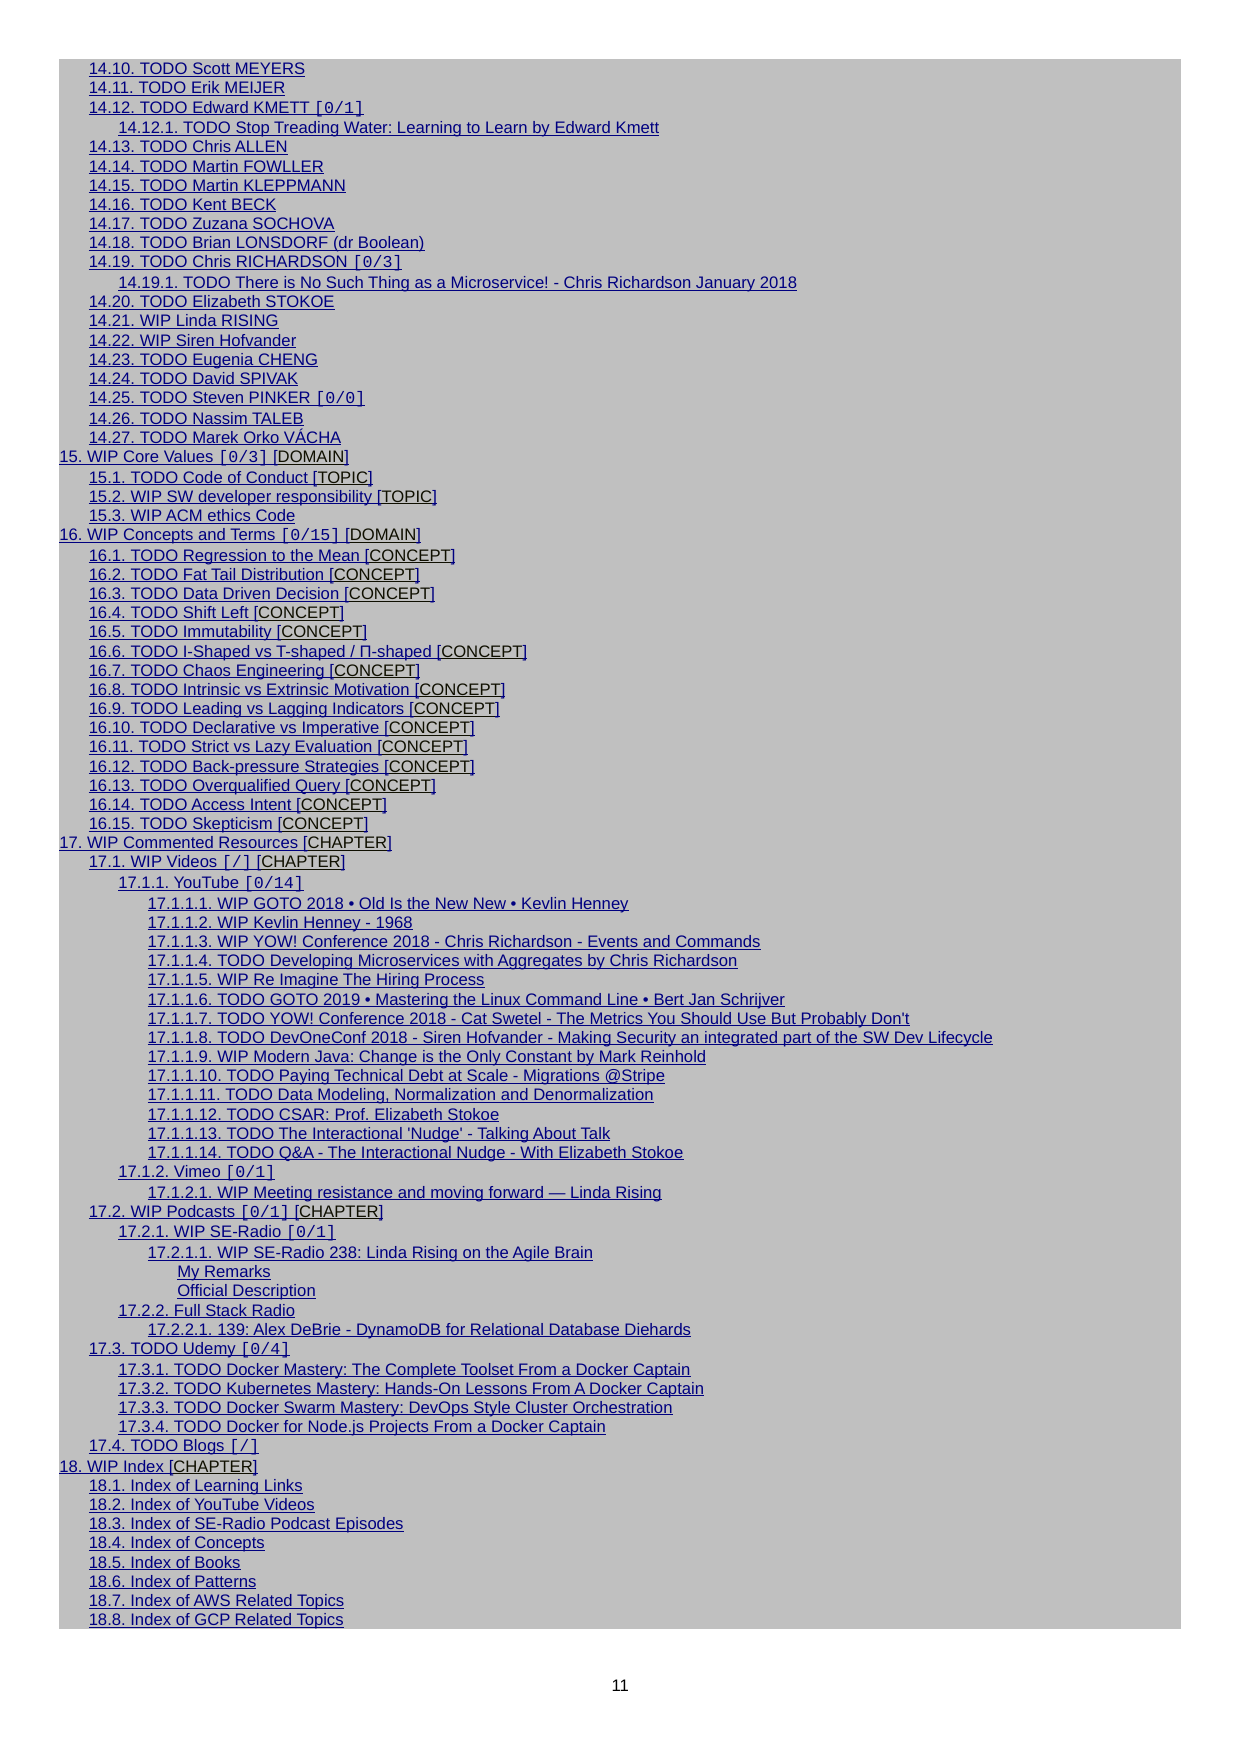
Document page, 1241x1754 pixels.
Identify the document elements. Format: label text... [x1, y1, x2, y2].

text 17.1.1.2. WIP Kevlin Henney - 1968 [147, 913, 1181, 932]
text Official Description [177, 1281, 1181, 1300]
text 17.1.1.3. WIP YOW! Conference 2018 - Chris Richardson - Events and Commands [147, 932, 1181, 951]
text 16. WIP Concepts and Terms [0/15] [DOMAIN] [59, 525, 1181, 546]
text 18.5. Index of Books [88, 1552, 1181, 1572]
text 17.3. TODO Udemy [0/4] [88, 1339, 1181, 1359]
text 17.2.2.1. 139: Alex DeBrie - DynamoDB for Relational Database Diehards [147, 1319, 1181, 1339]
text 14.27. TODO Marek Orko VÁCHA [88, 428, 1181, 447]
text 14.18. TODO Brian LONSDORF (dr Boolean) [88, 233, 1181, 252]
text 14.16. TODO Kent BECK [88, 195, 1181, 214]
text 17.1.1.13. TODO The Interactional 'Nudge' - Talking About Talk [147, 1123, 1181, 1143]
text 14.25. TODO Steven PINKER [0/0] [88, 388, 1181, 408]
text 16.14. TODO Access Intent [CONCEPT] [88, 795, 1181, 814]
text 15.3. WIP ACM ethics Code [88, 506, 1181, 525]
text 17.2. WIP Podcasts [0/1] [CHAPTER] [88, 1202, 1181, 1222]
text 18.3. Index of SE-Radio Podcast Episodes [88, 1514, 1181, 1533]
text 14.19. TODO Chris RICHARDSON [0/3] [88, 252, 1181, 273]
text 16.6. TODO I-Shaped vs T-shaped / Π-shaped [CONCEPT] [88, 641, 1181, 661]
text 16.2. TODO Fat Tail Distribution [CONCEPT] [88, 565, 1181, 584]
text 17.2.2. Full Stack Radio [118, 1300, 1181, 1319]
text 17.3.3. TODO Docker Swarm Mastery: DevOps Style Cluster Orchestration [118, 1398, 1181, 1417]
text 14.12.1. TODO Stop Treading Water: Learning to Learn by Edward Kmett [118, 118, 1181, 137]
text 17.1. WIP Videos [/] [CHAPTER] [88, 852, 1181, 873]
text 17.3.1. TODO Docker Mastery: The Complete Toolset From a Docker Captain [118, 1359, 1181, 1378]
text 14.20. TODO Elizabeth STOKOE [88, 292, 1181, 311]
text 17.1.1.7. TODO YOW! Conference 2018 - Cat Swetel - The Metrics You Should Use But Probably Don't [147, 1008, 1181, 1028]
text 14.19.1. TODO There is No Such Thing as a Microservice! - Chris Richardson January 2018 [118, 273, 1181, 292]
text 17.1.1.11. TODO Data Modeling, Normalization and Denormalization [147, 1085, 1181, 1104]
text 18.6. Index of Patterns [88, 1572, 1181, 1591]
text 16.11. TODO Strict vs Lazy Evaluation [CONCEPT] [88, 737, 1181, 756]
text 15.2. WIP SW developer responsibility [TOPIC] [88, 487, 1181, 506]
text 16.1. TODO Regression to the Mean [CONCEPT] [88, 546, 1181, 565]
text 14.15. TODO Martin KLEPPMANN [88, 176, 1181, 195]
text 17.1.2. Vimeo [0/1] [118, 1162, 1181, 1182]
text 14.22. WIP Siren Hofvander [88, 330, 1181, 349]
text 14.13. TODO Chris ALLEN [88, 137, 1181, 156]
text 18.2. Index of YouTube Videos [88, 1495, 1181, 1514]
text 15. WIP Core Values [0/3] [DOMAIN] [59, 447, 1181, 467]
text 17.1.1.14. TODO Q&A - The Interactional Nudge - With Elizabeth Stokoe [147, 1143, 1181, 1162]
text 17.1.1. YouTube [0/14] [118, 873, 1181, 893]
text 17.1.1.8. TODO DevOneConf 2018 - Siren Hofvander - Making Security an integrated part of the SW Dev Lifecycle [147, 1028, 1181, 1047]
text 14.12. TODO Edward KMETT [0/1] [88, 97, 1181, 118]
text 17. WIP Commented Resources [CHAPTER] [59, 833, 1181, 852]
text 14.17. TODO Zuzana SOCHOVA [88, 214, 1181, 233]
text 14.24. TODO David SPIVAK [88, 369, 1181, 388]
text 16.15. TODO Skepticism [CONCEPT] [88, 814, 1181, 833]
text 16.3. TODO Data Driven Decision [CONCEPT] [88, 584, 1181, 603]
text 17.1.1.9. WIP Modern Java: Change is the Only Constant by Mark Reinhold [147, 1047, 1181, 1066]
text 16.10. TODO Declarative vs Imperative [CONCEPT] [88, 718, 1181, 737]
text 18.7. Index of AWS Related Topics [88, 1591, 1181, 1610]
text 15.1. TODO Code of Conduct [TOPIC] [88, 467, 1181, 487]
text 17.1.1.12. TODO CSAR: Prof. Elizabeth Stokoe [147, 1104, 1181, 1123]
text 17.1.1.5. WIP Re Imagine The Hiring Process [147, 970, 1181, 989]
text 17.3.4. TODO Docker for Node.js Projects From a Docker Captain [118, 1417, 1181, 1436]
text 14.14. TODO Martin FOWLLER [88, 156, 1181, 176]
text 17.1.1.4. TODO Developing Microservices with Aggregates by Chris Richardson [147, 951, 1181, 970]
text 18. WIP Index [CHAPTER] [59, 1457, 1181, 1476]
text 14.26. TODO Nassim TALEB [88, 408, 1181, 428]
text 17.2.1. WIP SE-Radio [0/1] [118, 1222, 1181, 1243]
text 17.1.1.10. TODO Paying Technical Debt at Scale - Migrations @Stripe [147, 1066, 1181, 1085]
text 14.21. WIP Linda RISING [88, 311, 1181, 330]
text 16.13. TODO Overqualified Query [CONCEPT] [88, 776, 1181, 795]
text 16.5. TODO Immutability [CONCEPT] [88, 622, 1181, 641]
text 17.1.1.6. TODO GOTO 2019 • Mastering the Linux Command Line • Bert Jan Schrijver [147, 989, 1181, 1008]
text 17.3.2. TODO Kubernetes Mastery: Hands-On Lessons From A Docker Captain [118, 1378, 1181, 1398]
text 17.1.1.1. WIP GOTO 2018 • Old Is the New New • Kevlin Henney [147, 893, 1181, 913]
text 16.4. TODO Shift Left [CONCEPT] [88, 603, 1181, 622]
text 18.4. Index of Concepts [88, 1533, 1181, 1552]
text 17.2.1.1. WIP SE-Radio 238: Linda Rising on the Agile Brain [147, 1243, 1181, 1262]
text 14.10. TODO Scott MEYERS [88, 59, 1181, 78]
text 14.11. TODO Erik MEIJER [88, 78, 1181, 97]
text 16.9. TODO Leading vs Lagging Indicators [CONCEPT] [88, 699, 1181, 718]
text 18.1. Index of Learning Links [88, 1476, 1181, 1495]
text 18.8. Index of GCP Related Topics [88, 1610, 1181, 1629]
text 17.1.2.1. WIP Meeting resistance and moving forward — Linda Rising [147, 1182, 1181, 1202]
text My Remarks [177, 1262, 1181, 1281]
text 16.7. TODO Chaos Engineering [CONCEPT] [88, 661, 1181, 680]
text 16.8. TODO Intrinsic vs Extrinsic Motivation [CONCEPT] [88, 680, 1181, 699]
text 17.4. TODO Blogs [/] [88, 1436, 1181, 1457]
text 16.12. TODO Back-pressure Strategies [CONCEPT] [88, 756, 1181, 776]
text 14.23. TODO Eugenia CHENG [88, 349, 1181, 369]
